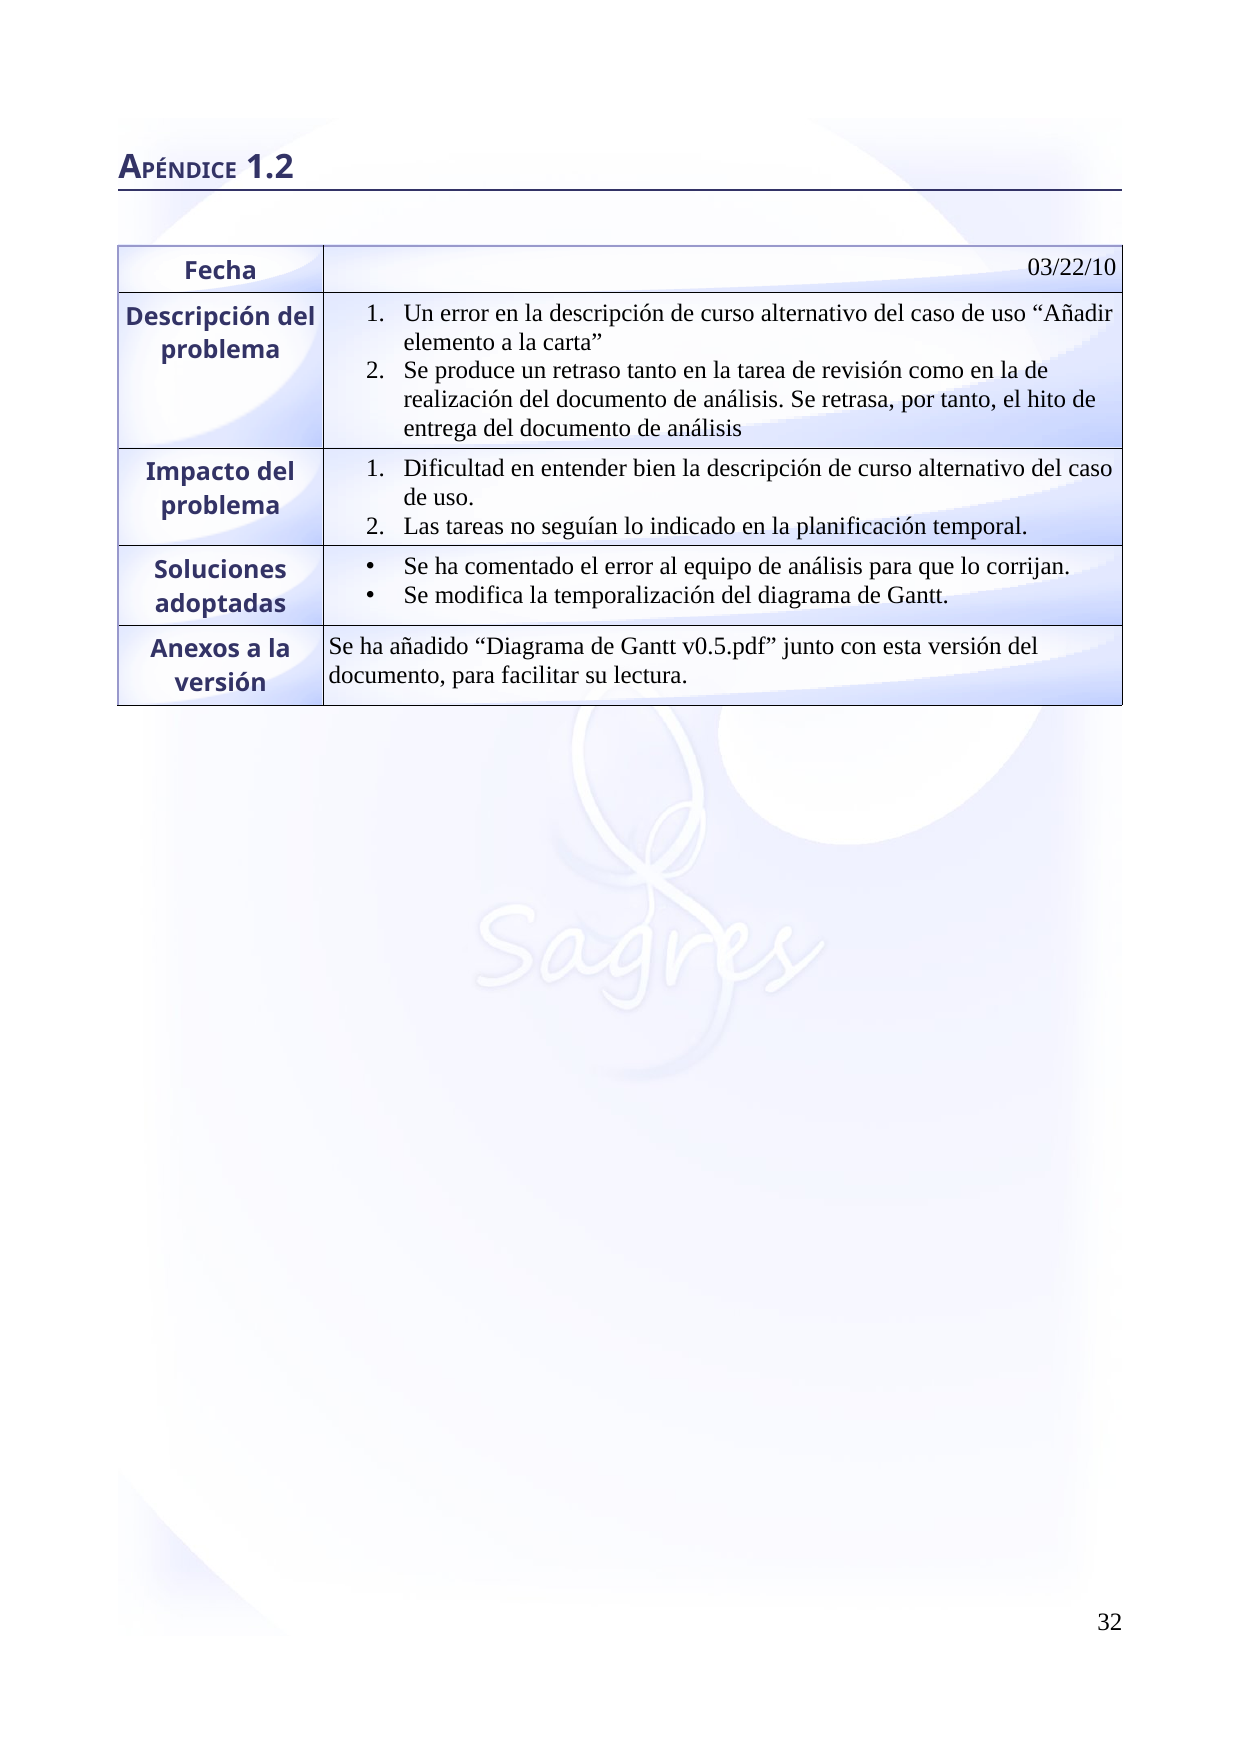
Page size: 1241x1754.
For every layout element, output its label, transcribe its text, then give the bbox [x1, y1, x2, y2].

table_cell Un error en la descripción de curso alternativo del caso de uso “Añadir elemento a la carta” Se produce un retraso tanto en la tarea de revisión como en la de realización del documento de análisis. Se retrasa, por tanto, el hito de entrega del documento de análisis [324, 293, 1122, 448]
subtitle Apéndice 1.2 [118, 143, 1122, 189]
table_cell Se ha comentado el error al equipo de análisis para que lo corrijan. Se modifica la temporalización del diagrama de Gantt. [324, 546, 1122, 625]
table_header 22/03/10 [324, 247, 1122, 292]
picture [118, 706, 1122, 1636]
picture [118, 118, 1122, 143]
table_cell Anexos a la versión [119, 626, 323, 705]
table_header Fecha [119, 247, 323, 292]
table_cell Dificultad en entender bien la descripción de curso alternativo del caso de uso. Las tareas no seguían lo indicado en la planificación temporal. [324, 449, 1122, 545]
table_cell Impacto del problema [119, 449, 323, 545]
picture [118, 191, 1122, 245]
table_cell Descripción del problema [119, 293, 323, 448]
table_cell Se ha añadido “Diagrama de Gantt v0.5.pdf” junto con esta versión del documento, para facilitar su lectura. [324, 626, 1122, 705]
table_cell Soluciones adoptadas [119, 546, 323, 625]
